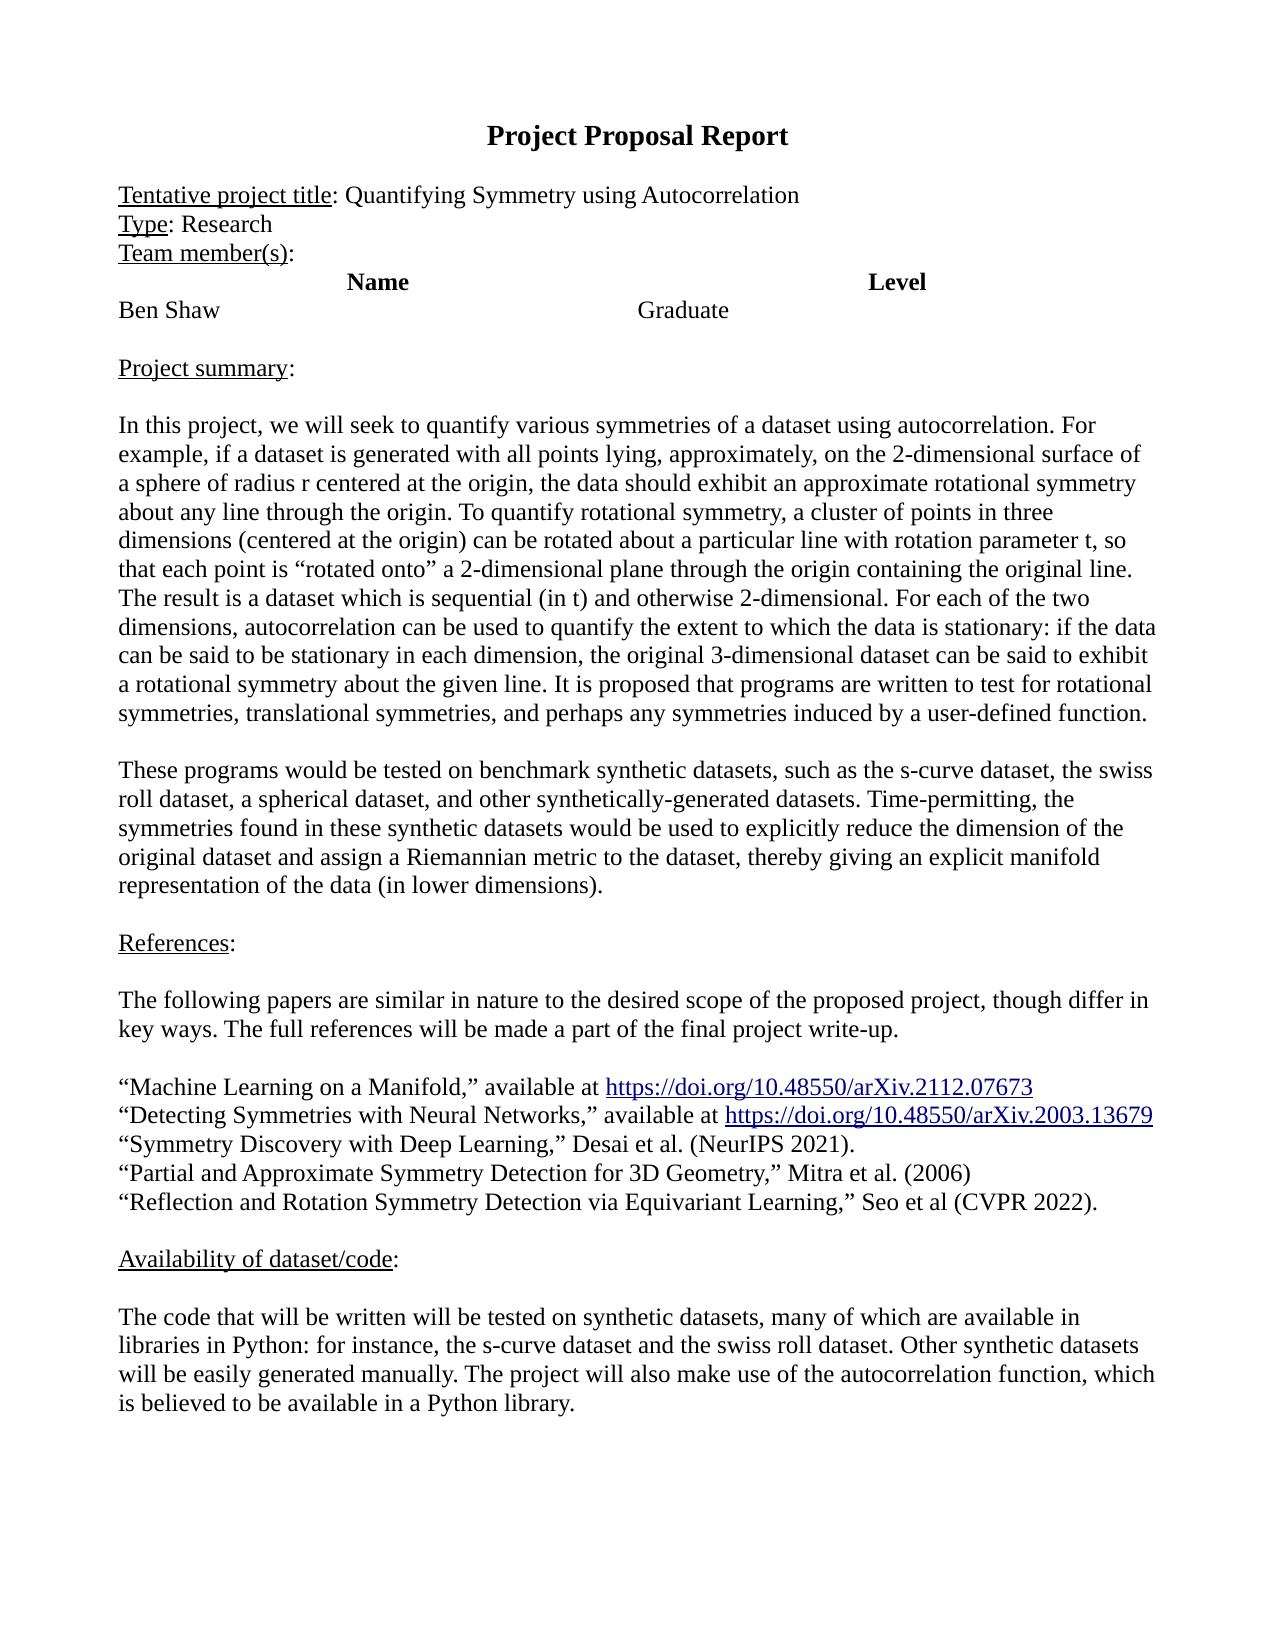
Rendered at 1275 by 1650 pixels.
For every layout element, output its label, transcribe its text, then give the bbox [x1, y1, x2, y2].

text “Reflection and Rotation Symmetry Detection via Equivariant Learning,” Seo et al (CVPR 2022). [118, 1187, 1157, 1215]
table_cell Ben Shaw [118, 295, 637, 324]
text These programs would be tested on benchmark synthetic datasets, such as the s-curve dataset, the swiss roll dataset, a spherical dataset, and other synthetically-generated datasets. Time-permitting, the symmetries found in these synthetic datasets would be used to explicitly reduce the dimension of the original dataset and assign a Riemannian metric to the dataset, thereby giving an explicit manifold representation of the data (in lower dimensions). [118, 755, 1157, 899]
text The following papers are similar in nature to the desired scope of the proposed project, though differ in key ways. The full references will be made a part of the final project write-up. [118, 985, 1157, 1043]
text “Detecting Symmetries with Neural Networks,” available at https://doi.org/10.48550/arXiv.2003.13679 [118, 1100, 1157, 1129]
table_header Name [118, 267, 637, 295]
text “Partial and Approximate Symmetry Detection for 3D Geometry,” Mitra et al. (2006) [118, 1158, 1157, 1187]
table_header Level [638, 267, 1157, 295]
text Type: Research [118, 209, 1157, 238]
text Tentative project title: Quantifying Symmetry using Autocorrelation [118, 180, 1157, 209]
text Availability of dataset/code: [118, 1244, 1157, 1273]
table_cell Graduate [638, 295, 1157, 324]
text “Machine Learning on a Manifold,” available at https://doi.org/10.48550/arXiv.2112.07673 [118, 1072, 1157, 1100]
text Team member(s): [118, 238, 1157, 267]
text “Symmetry Discovery with Deep Learning,” Desai et al. (NeurIPS 2021). [118, 1129, 1157, 1158]
text The code that will be written will be tested on synthetic datasets, many of which are available in libraries in Python: for instance, the s-curve dataset and the swiss roll dataset. Other synthetic datasets will be easily generated manually. The project will also make use of the autocorrelation function, which is believed to be available in a Python library. [118, 1302, 1157, 1417]
text In this project, we will seek to quantify various symmetries of a dataset using autocorrelation. For example, if a dataset is generated with all points lying, approximately, on the 2-dimensional surface of a sphere of radius r centered at the origin, the data should exhibit an approximate rotational symmetry about any line through the origin. To quantify rotational symmetry, a cluster of points in three dimensions (centered at the origin) can be rotated about a particular line with rotation parameter t, so that each point is “rotated onto” a 2-dimensional plane through the origin containing the original line. The result is a dataset which is sequential (in t) and otherwise 2-dimensional. For each of the two dimensions, autocorrelation can be used to quantify the extent to which the data is stationary: if the data can be said to be stationary in each dimension, the original 3-dimensional dataset can be said to exhibit a rotational symmetry about the given line. It is proposed that programs are written to test for rotational symmetries, translational symmetries, and perhaps any symmetries induced by a user-defined function. [118, 410, 1157, 727]
text Project Proposal Report [118, 118, 1157, 152]
text Project summary: [118, 353, 1157, 382]
text References: [118, 928, 1157, 957]
